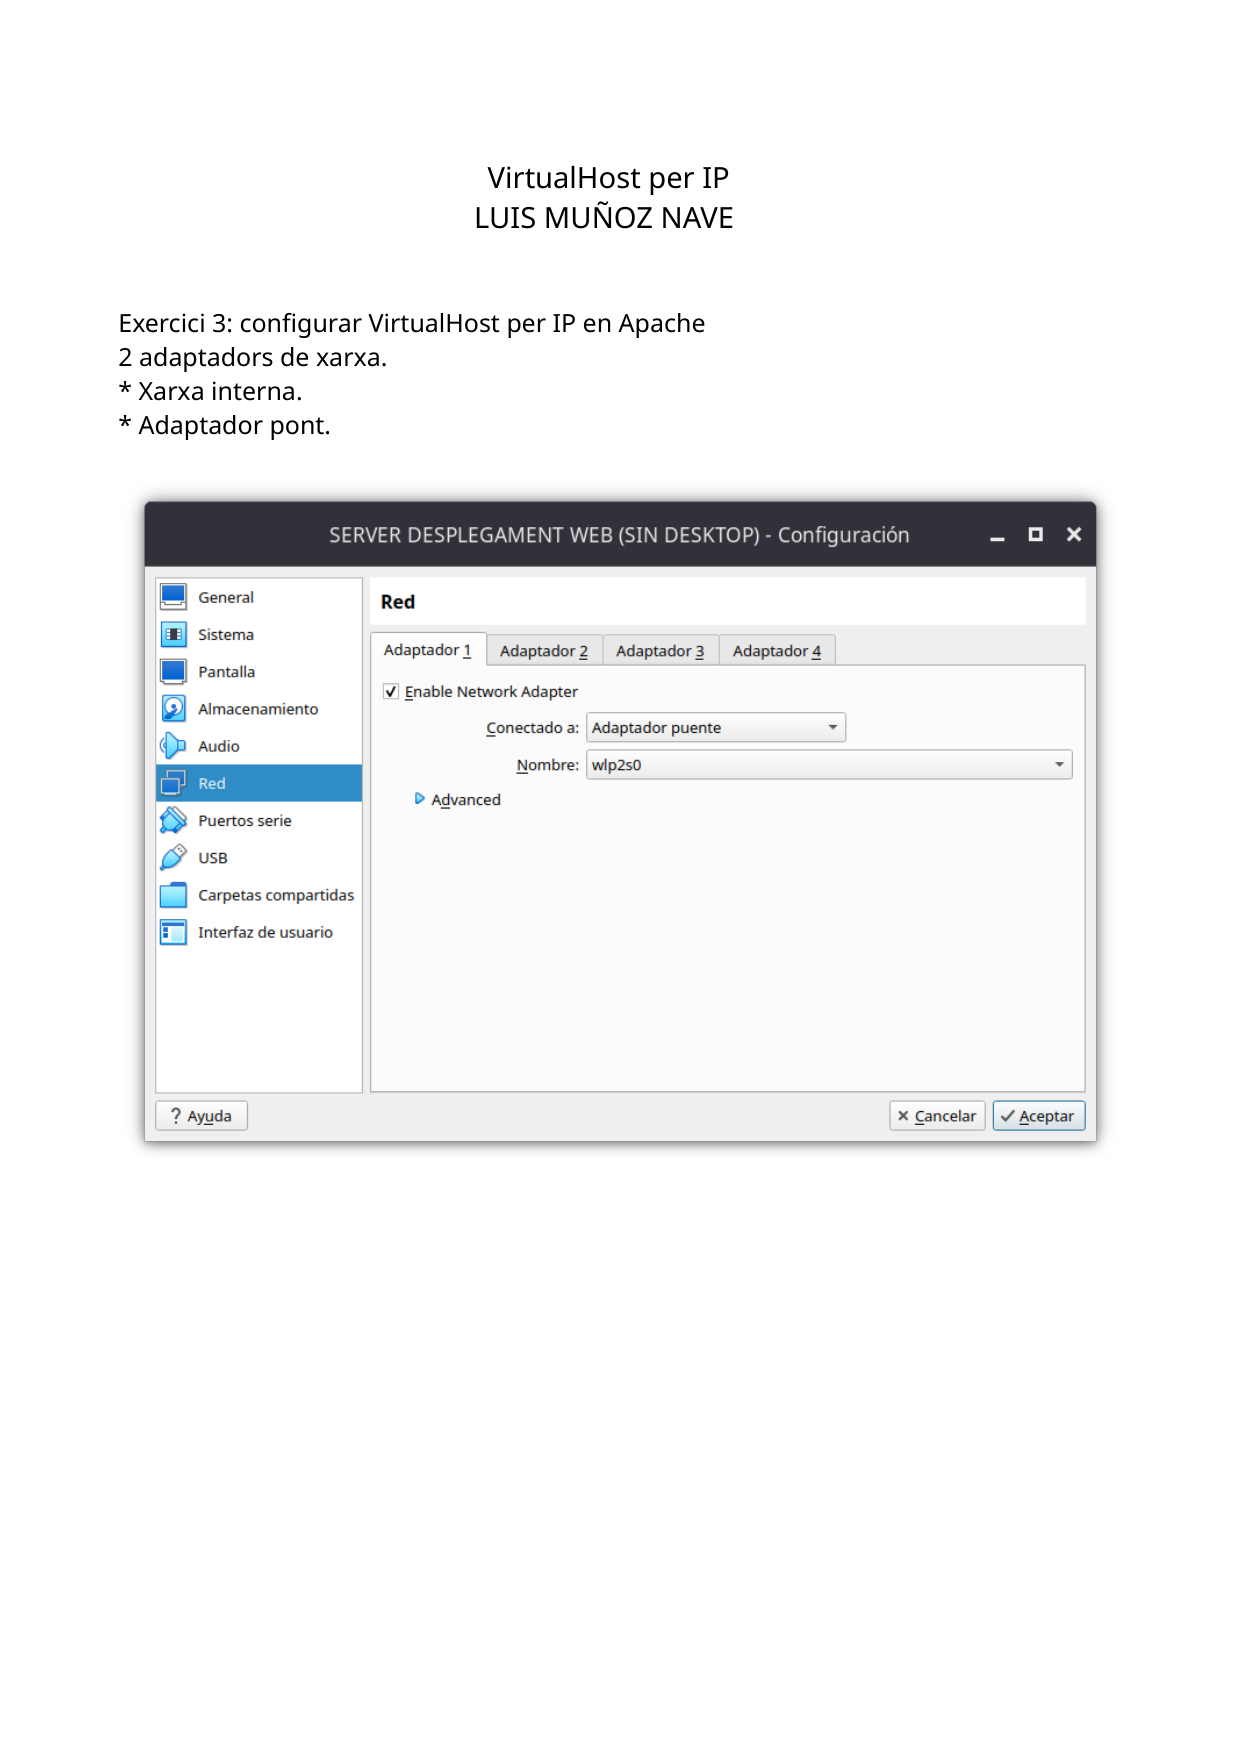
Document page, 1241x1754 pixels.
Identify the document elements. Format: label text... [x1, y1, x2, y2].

text * Adaptador pont. [118, 407, 1122, 442]
text * Xarxa interna. [118, 373, 1122, 407]
text Exercici 3: configurar VirtualHost per IP en Apache [118, 305, 1122, 339]
text LUIS MUÑOZ NAVE [118, 197, 1122, 237]
text VirtualHost per IP [118, 158, 1122, 197]
text 2 adaptadors de xarxa. [118, 339, 1122, 373]
picture [118, 475, 1123, 1168]
